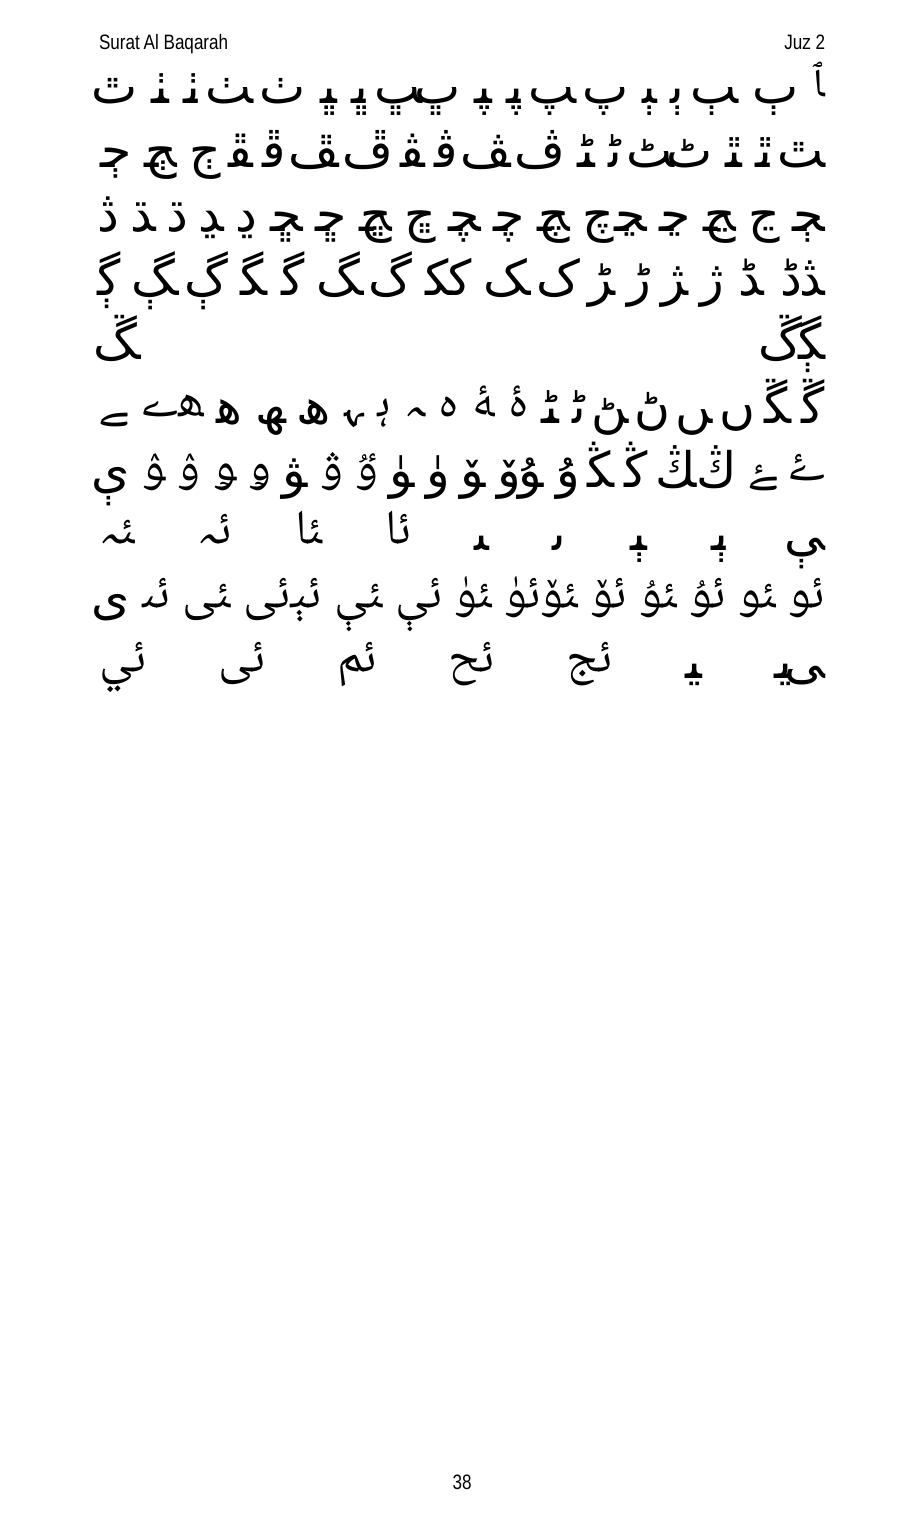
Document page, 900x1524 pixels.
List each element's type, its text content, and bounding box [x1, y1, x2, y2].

text ﯮ ﯯ ﯰ ﯱ ﯲ ﯳﯴ ﯵ ﯶ ﯷ ﯸﯹ ﯺ ﯻ ﯼ ﯽﯾ ﯿ ﰀ ﰁ ﰂ ﰃ ﰄ [99, 571, 825, 698]
text ﮜ ﮝ ﮞ ﮟ ﮠ ﮡ ﮢ ﮣ ﮤ ﮥ ﮦ ﮧ ﮨ ﮩ ﮪ ﮫ ﮬ ﮭﮮ ﮯ ﮰ ﮱ ﯓ ﯔ ﯕ ﯖ ﯗ ﯘﯙ ﯚ ﯛ ﯜ ﯝ ﯞ ﯟ ﯠ ﯡ ﯢ ﯣ ﯤ ﯥ ﯦ ﯧ ﯨ ﯩ ﯪ ﯫ ﯬ ﯭ [99, 379, 825, 571]
text ﭑ ﭒ ﭓ ﭔ ﭕ ﭖ ﭗ ﭘ ﭙ ﭚﭛ ﭜ ﭝ ﭞ ﭟ ﭠ ﭡ ﭢ ﭣ ﭤ ﭥ ﭦﭧ ﭨ ﭩ ﭪ ﭫ ﭬ ﭭ ﭮ ﭯ ﭰ ﭱ ﭲ ﭳ ﭴ ﭵ ﭶ ﭷ ﭸ ﭹﭺ ﭻ ﭼ ﭽ ﭾ ﭿ ﮀ ﮁ ﮂ ﮃ ﮄ ﮅ ﮆ ﮇﮈ ﮉ ﮊ ﮋ ﮌ ﮍ ﮎ ﮏ ﮐﮑ ﮒ ﮓ ﮔ ﮕ ﮖ ﮗ ﮘ ﮙﮚ ﮛ [99, 60, 825, 379]
